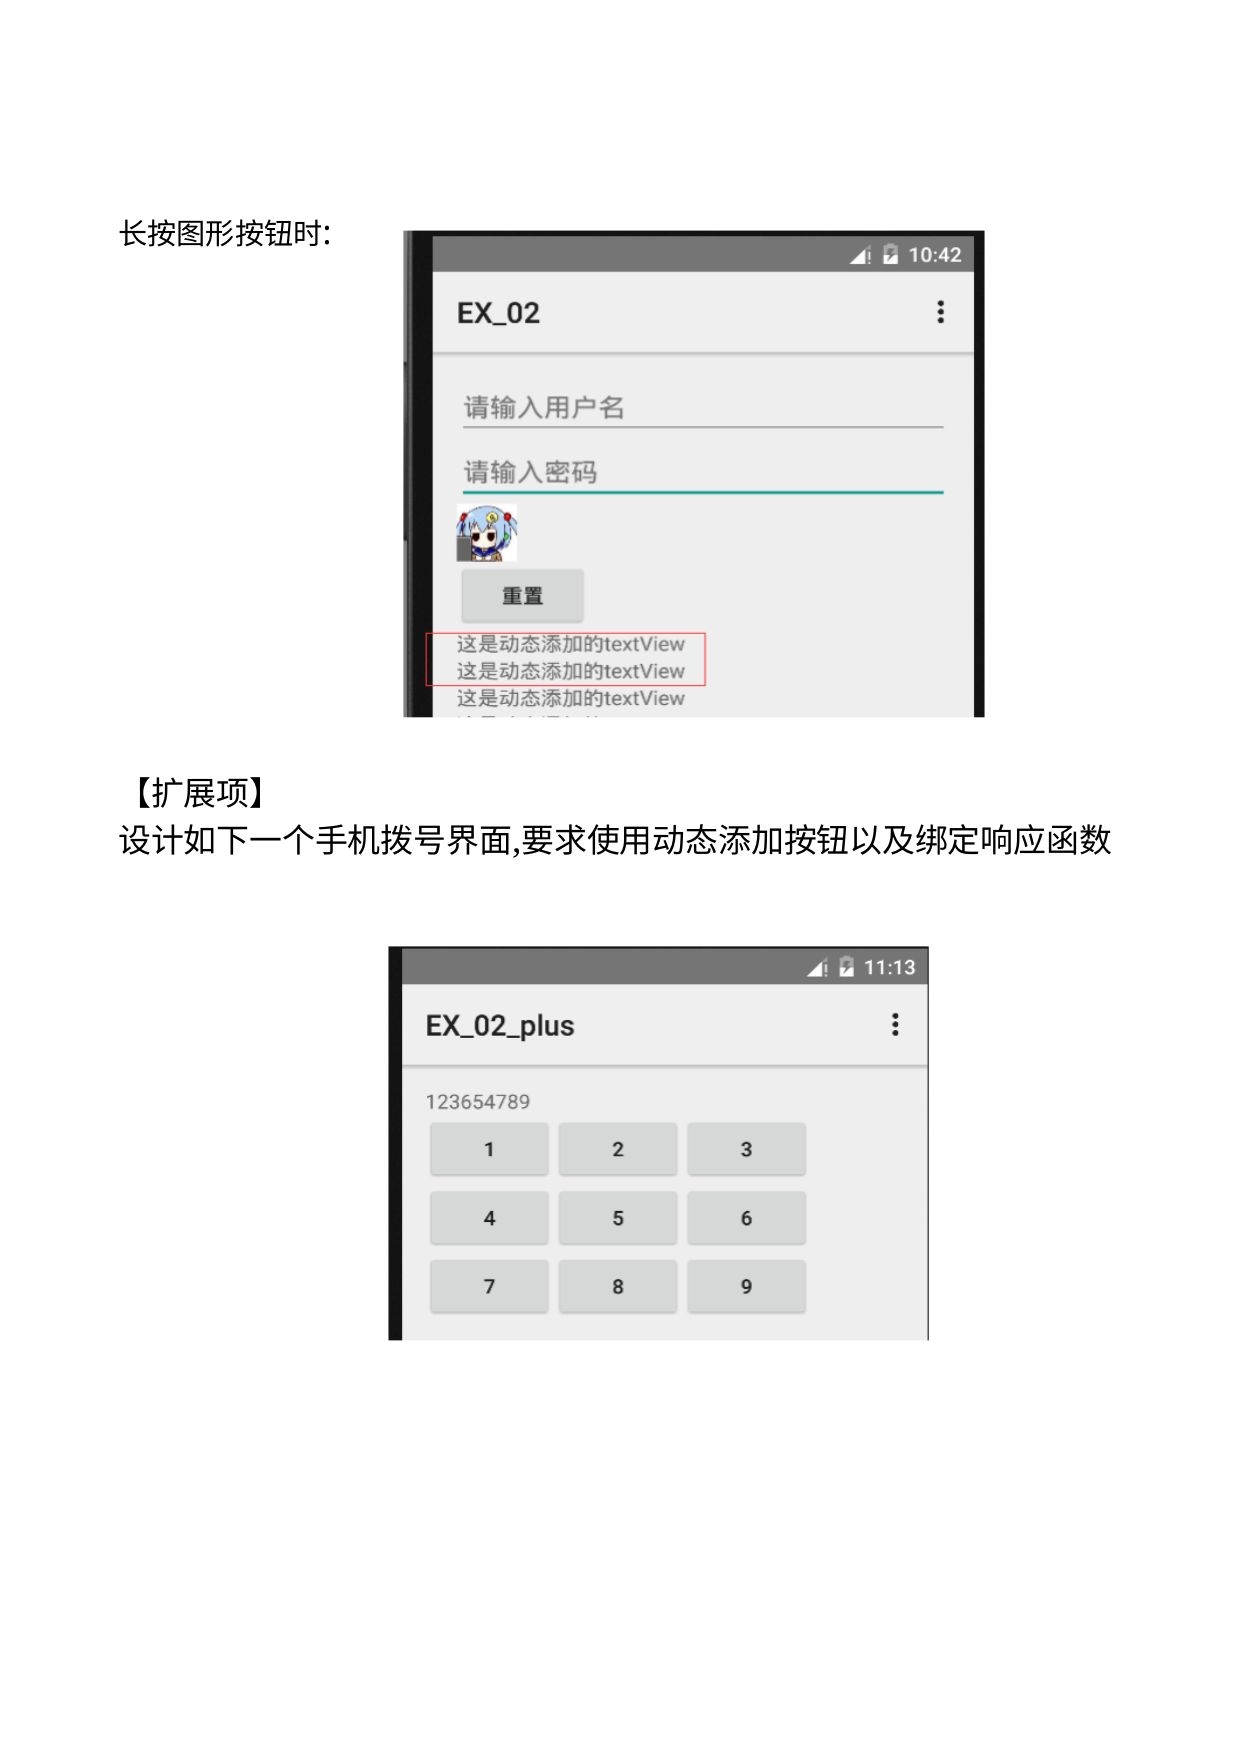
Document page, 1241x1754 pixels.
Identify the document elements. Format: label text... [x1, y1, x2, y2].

picture [384, 923, 947, 1346]
text 设计如下一个手机拨号界面,要求使用动态添加按钮以及绑定响应函数 [118, 814, 1122, 862]
picture [400, 224, 994, 724]
text 长按图形按钮时: [118, 209, 1122, 254]
text 【扩展项】 [118, 767, 1122, 814]
